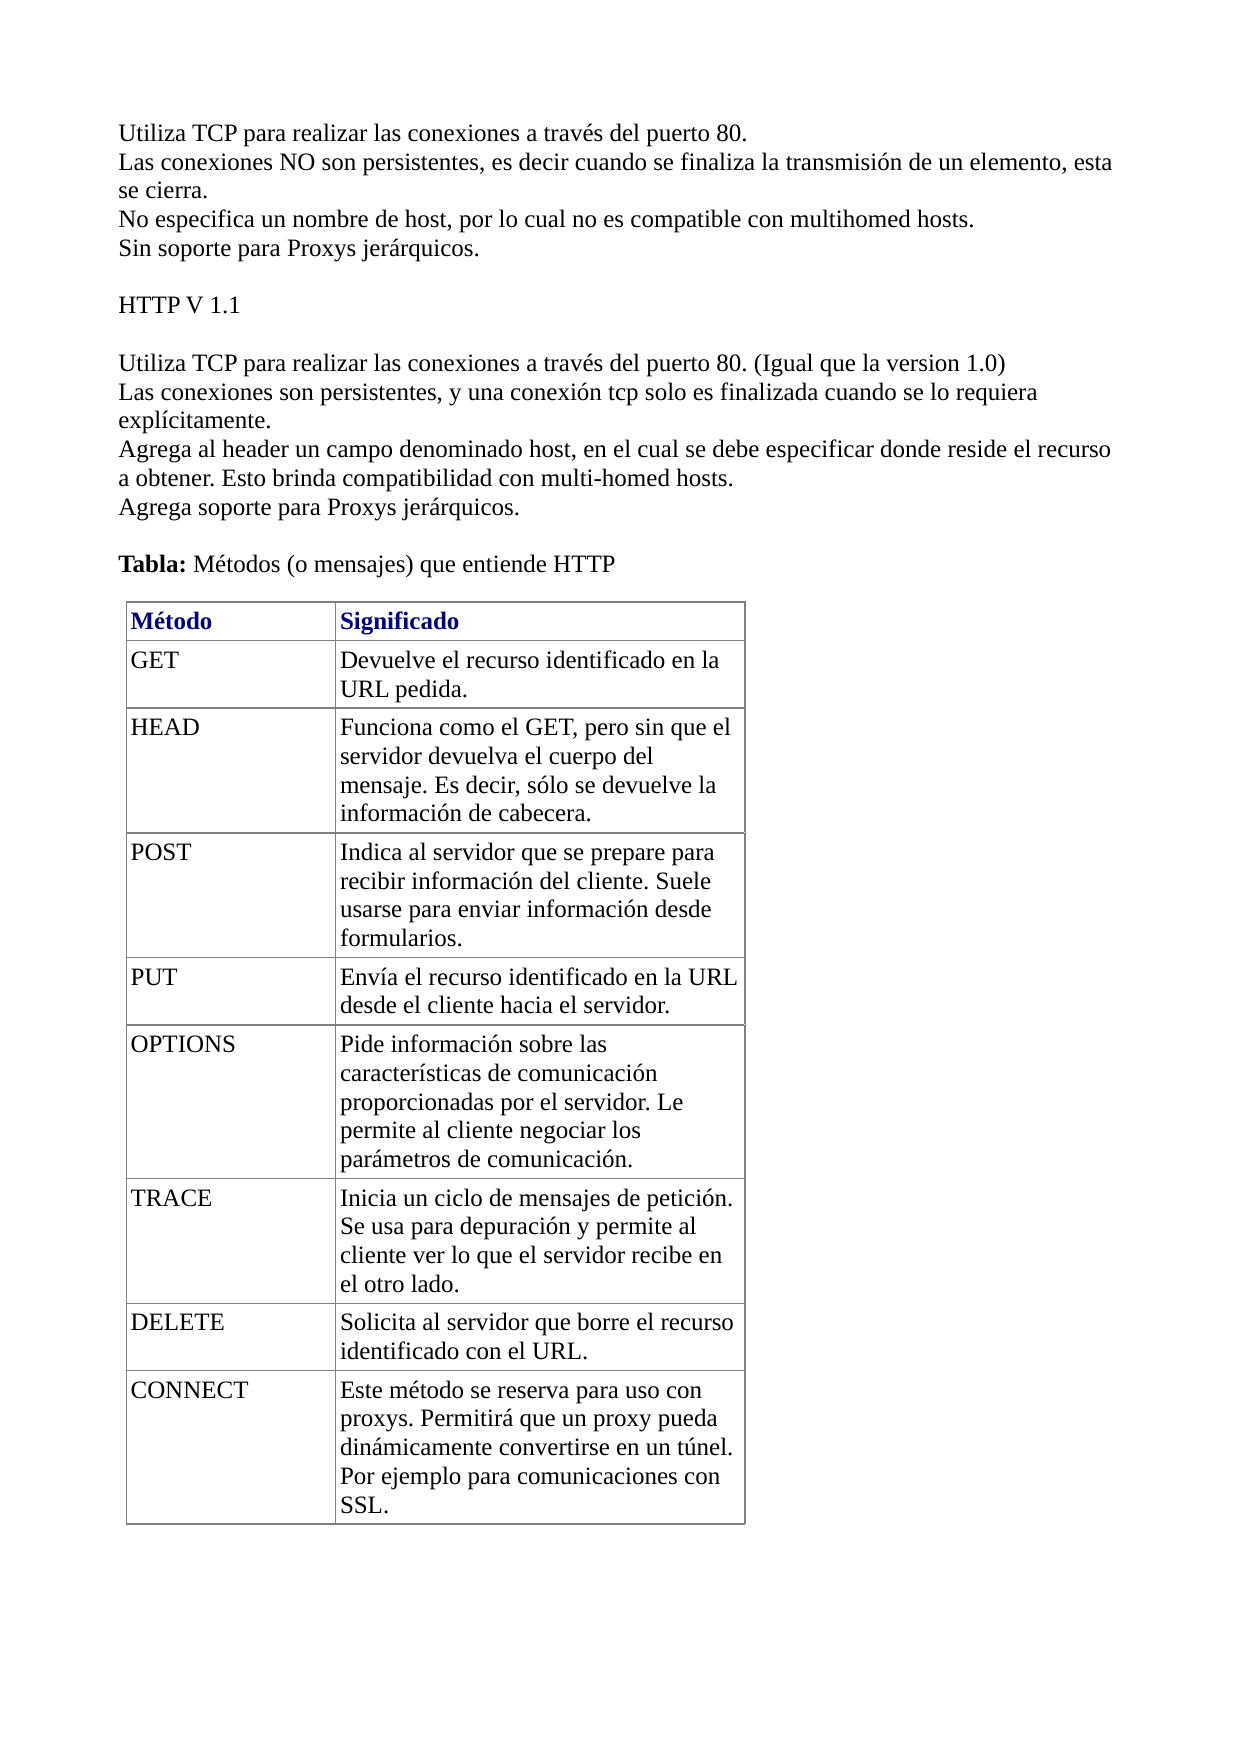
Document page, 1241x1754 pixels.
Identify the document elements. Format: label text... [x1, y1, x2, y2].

text Las conexiones son persistentes, y una conexión tcp solo es finalizada cuando se lo requiera explícitamente. [118, 377, 1122, 434]
text No especifica un nombre de host, por lo cual no es compatible con multihomed hosts. [118, 204, 1122, 233]
text HTTP V 1.1 [118, 291, 1122, 319]
table_cell Devuelve el recurso identificado en la URL pedida. [336, 641, 744, 707]
text Tabla: Métodos (o mensajes) que entiende HTTP [118, 549, 1122, 578]
table_cell Funciona como el GET, pero sin que el servidor devuelva el cuerpo del mensaje. Es decir, sólo se devuelve la información de cabecera. [336, 709, 744, 832]
table_cell Pide información sobre las características de comunicación proporcionadas por el servidor. Le permite al cliente negociar los parámetros de comunicación. [336, 1026, 744, 1178]
table_cell OPTIONS [127, 1026, 335, 1178]
table_header Significado [336, 603, 744, 640]
table_header Método [127, 603, 335, 640]
text Agrega soporte para Proxys jerárquicos. [118, 492, 1122, 521]
table_cell PUT [127, 958, 335, 1024]
text Utiliza TCP para realizar las conexiones a través del puerto 80. [118, 118, 1122, 147]
table_cell TRACE [127, 1179, 335, 1302]
text Sin soporte para Proxys jerárquicos. [118, 233, 1122, 262]
table_cell Este método se reserva para uso con proxys. Permitirá que un proxy pueda dinámicamente convertirse en un túnel. Por ejemplo para comunicaciones con SSL. [336, 1371, 744, 1523]
table_cell CONNECT [127, 1371, 335, 1523]
text Agrega al header un campo denominado host, en el cual se debe especificar donde reside el recurso a obtener. Esto brinda compatibilidad con multi-homed hosts. [118, 434, 1122, 492]
table_cell Inicia un ciclo de mensajes de petición. Se usa para depuración y permite al cliente ver lo que el servidor recibe en el otro lado. [336, 1179, 744, 1302]
table_cell DELETE [127, 1304, 335, 1370]
table_cell Indica al servidor que se prepare para recibir información del cliente. Suele usarse para enviar información desde formularios. [336, 834, 744, 957]
table_cell POST [127, 834, 335, 957]
table_cell GET [127, 641, 335, 707]
table_cell Envía el recurso identificado en la URL desde el cliente hacia el servidor. [336, 958, 744, 1024]
table_cell HEAD [127, 709, 335, 832]
text Utiliza TCP para realizar las conexiones a través del puerto 80. (Igual que la version 1.0) [118, 348, 1122, 377]
text Las conexiones NO son persistentes, es decir cuando se finaliza la transmisión de un elemento, esta se cierra. [118, 147, 1122, 204]
table_cell Solicita al servidor que borre el recurso identificado con el URL. [336, 1304, 744, 1370]
table_header [118, 599, 752, 1527]
